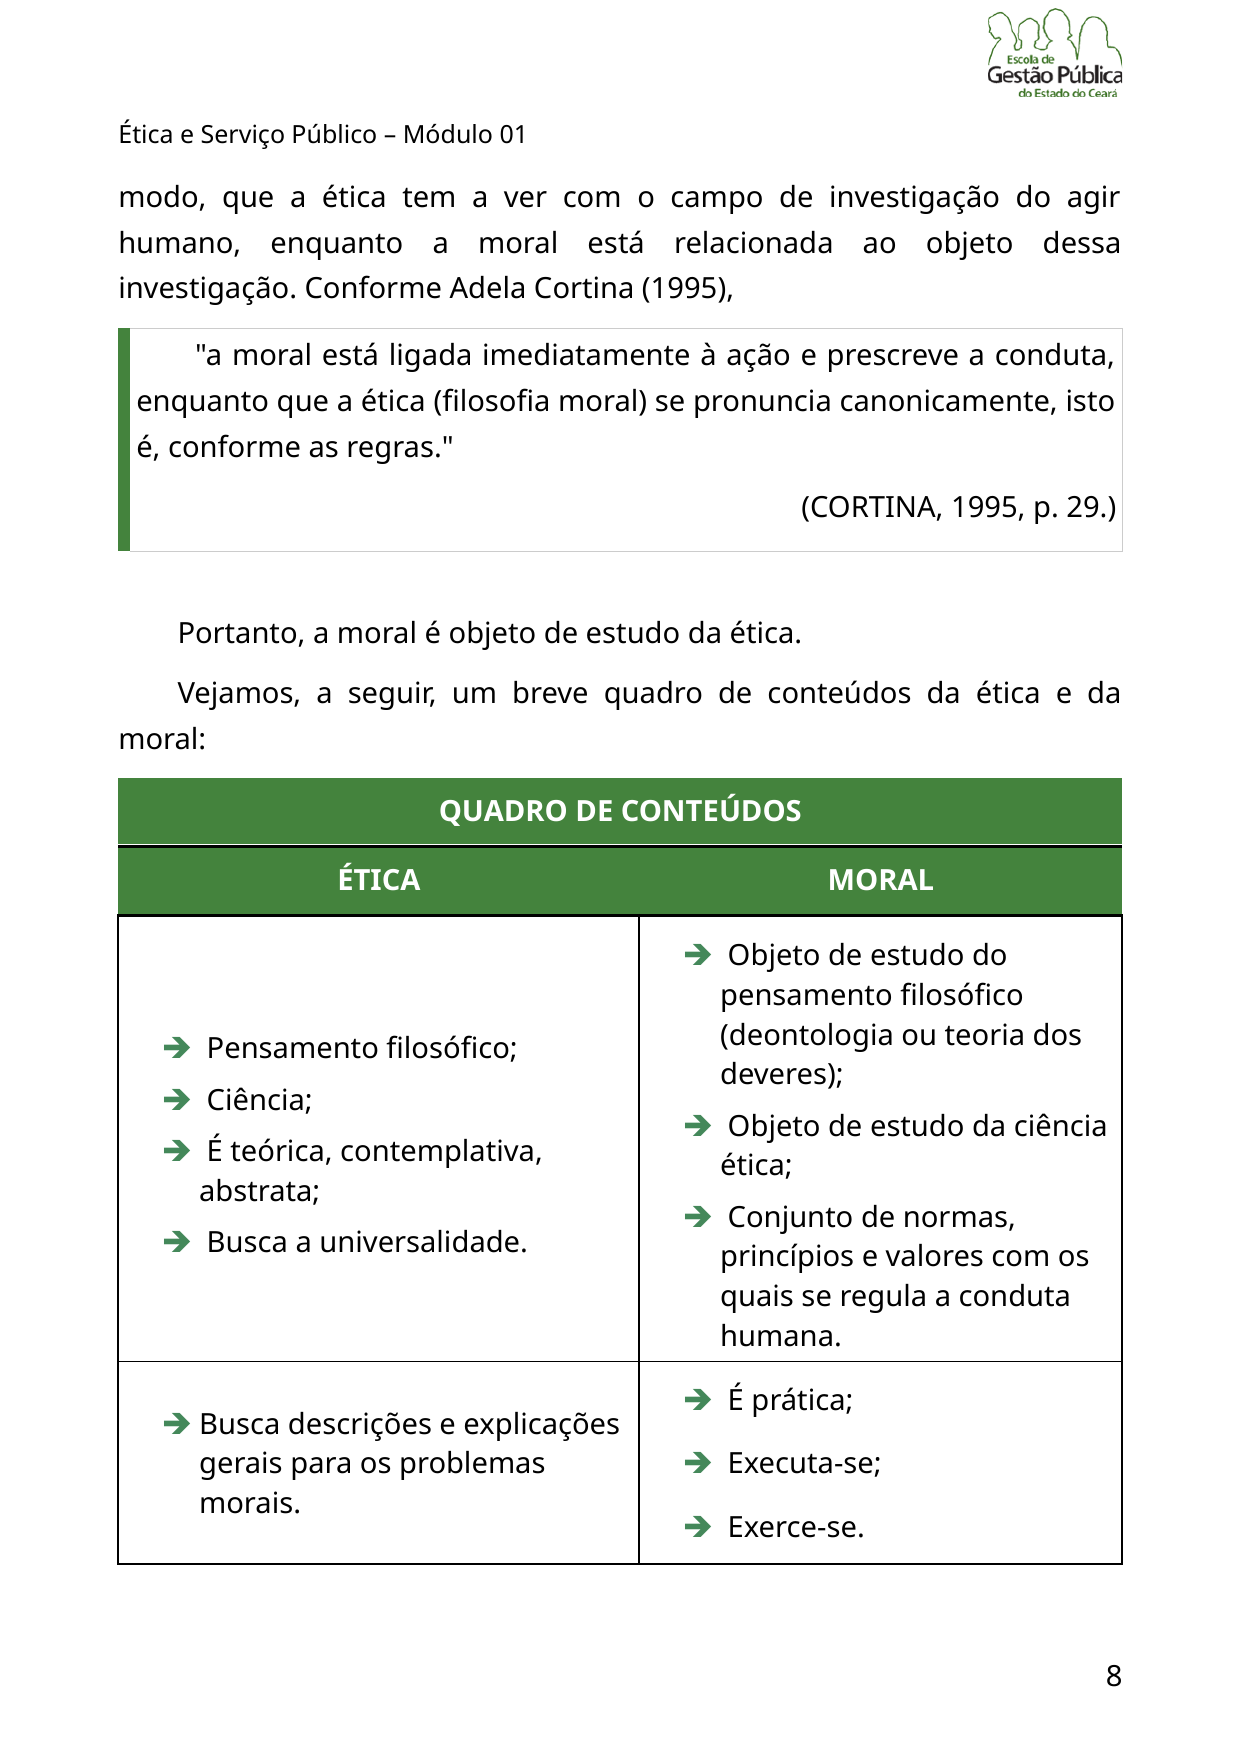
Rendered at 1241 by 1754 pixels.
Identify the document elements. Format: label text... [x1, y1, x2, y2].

text Vejamos, a seguir, um breve quadro de conteúdos da ética e da moral: [118, 672, 1122, 758]
table_cell Busca descrições e explicações gerais para os problemas morais. [119, 1362, 638, 1563]
text modo, que a ética tem a ver com o campo de investigação do agir humano, enquanto a moral está relacionada ao objeto dessa investigação. Conforme Adela Cortina (1995), [118, 176, 1122, 307]
text Portanto, a moral é objeto de estudo da ética. [118, 612, 1122, 652]
table_header "a moral está ligada imediatamente à ação e prescreve a conduta, enquanto que a ética (filosofia moral) se pronuncia canonicamente, isto é, conforme as regras." (CORTINA, 1995, p. 29.) [130, 329, 1122, 551]
table_cell Pensamento filosófico; Ciência; É teórica, contemplativa, abstrata; Busca a universalidade. [119, 917, 638, 1361]
table_cell É prática; Executa-se; Exerce-se. [640, 1362, 1121, 1563]
table_header [118, 328, 130, 551]
table_cell Objeto de estudo do pensamento filosófico (deontologia ou teoria dos deveres); Objeto de estudo da ciência ética; Conjunto de normas, princípios e valores com os quais se regula a conduta humana. [640, 917, 1121, 1361]
table_cell ÉTICA [118, 848, 639, 914]
table_header QUADRO DE CONTEÚDOS [118, 778, 1122, 844]
table_cell MORAL [639, 848, 1122, 914]
picture [118, 8, 1123, 97]
